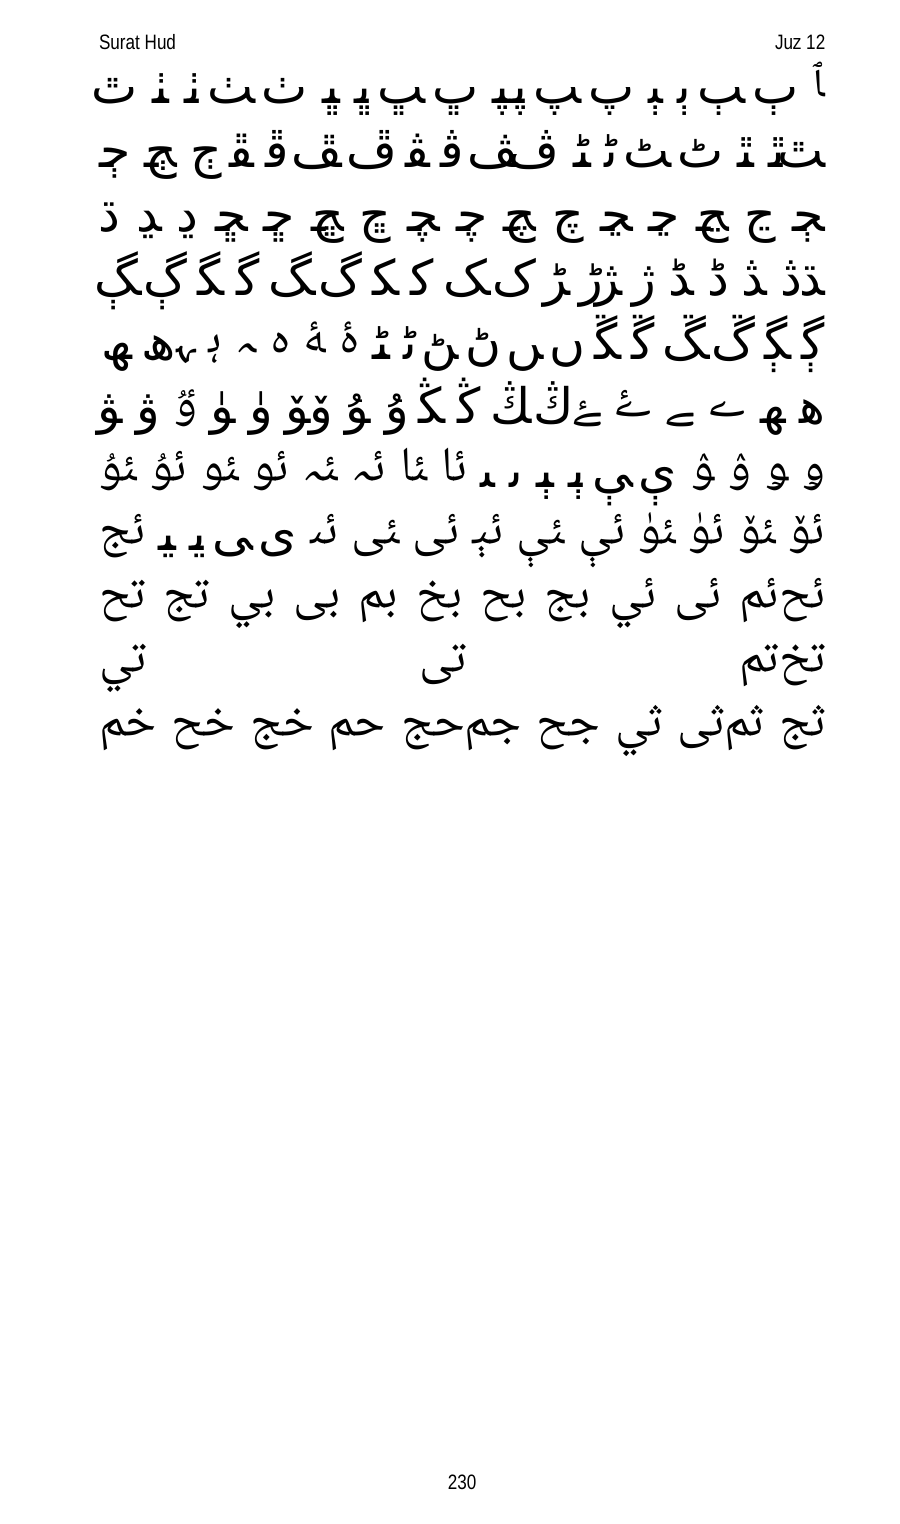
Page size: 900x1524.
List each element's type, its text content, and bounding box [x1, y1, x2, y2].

text ﭑ ﭒ ﭓ ﭔ ﭕ ﭖ ﭗ ﭘﭙ ﭚ ﭛ ﭜ ﭝ ﭞ ﭟ ﭠ ﭡ ﭢ ﭣﭤ ﭥ ﭦ ﭧ ﭨ ﭩ ﭪﭫ ﭬ ﭭ ﭮ ﭯ ﭰ ﭱ ﭲ ﭳ ﭴ ﭵ ﭶ ﭷ ﭸ ﭹ ﭺ ﭻ ﭼ ﭽ ﭾ ﭿ ﮀ ﮁ ﮂ ﮃ ﮄ ﮅﮆ ﮇ ﮈ ﮉ ﮊ ﮋﮌ ﮍ ﮎ ﮏ ﮐ ﮑ ﮒ ﮓ ﮔ ﮕ ﮖ ﮗ ﮘ ﮙ ﮚ ﮛ ﮜ ﮝ ﮞ ﮟ ﮠ ﮡ ﮢ ﮣ ﮤ ﮥ ﮦ ﮧ ﮨ ﮩﮪ ﮫ ﮬ ﮭ ﮮ ﮯ ﮰ ﮱﯓ ﯔ ﯕ ﯖ ﯗ ﯘ ﯙﯚ ﯛ ﯜ ﯝ ﯞ ﯟ ﯠ ﯡ ﯢ ﯣ ﯤ ﯥ ﯦ ﯧ ﯨ ﯩ ﯪ ﯫ ﯬ ﯭ ﯮ ﯯ ﯰ ﯱ ﯲ ﯳ ﯴ ﯵ ﯶ ﯷ ﯸ ﯹ ﯺ ﯻ ﯼ ﯽ ﯾ ﯿ ﰀ ﰁﰂ ﰃ ﰄ ﰅ ﰆ ﰇ ﰈ ﰉ ﰊ ﰋ ﰌ ﰍﰎ ﰏ ﰐ [99, 60, 825, 698]
text ﰑ ﰒﰓ ﰔ ﰕ ﰖﰗ ﰘ ﰙ ﰚ ﰛ [99, 698, 825, 762]
